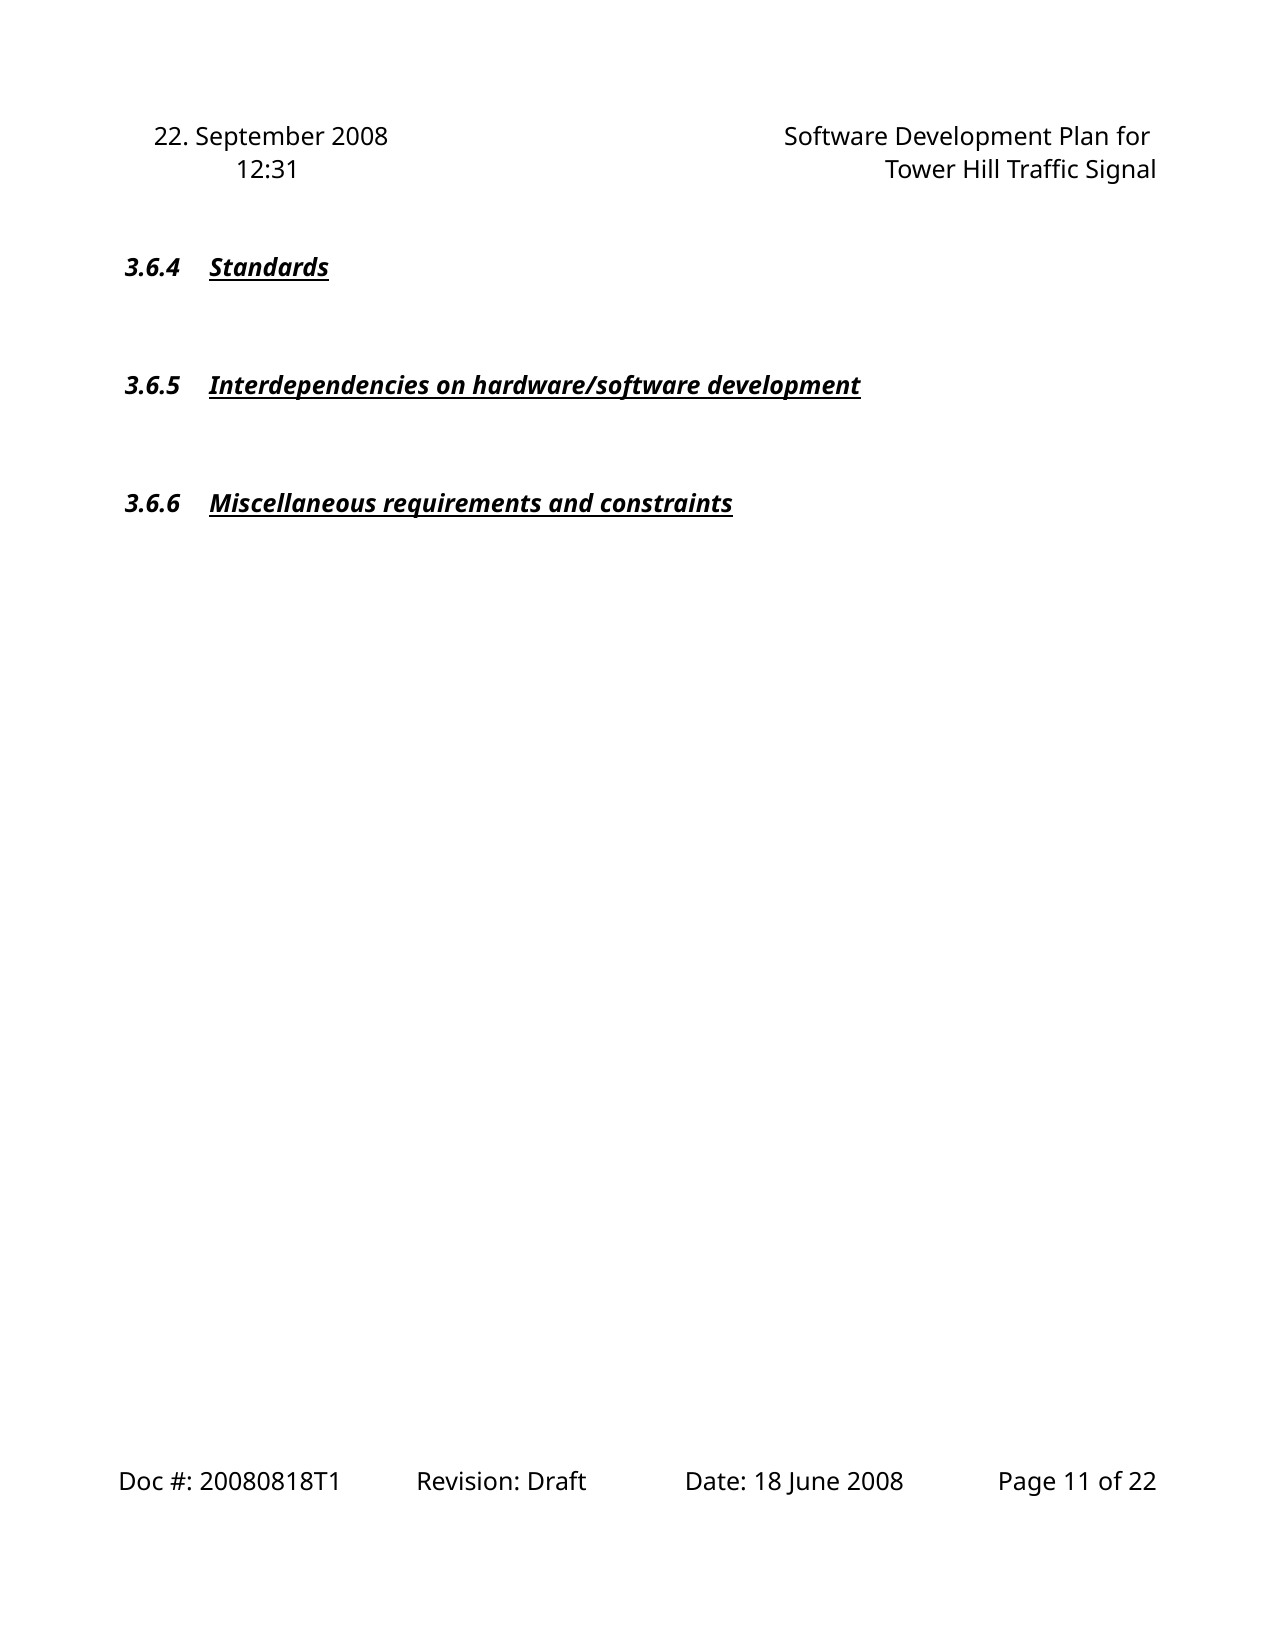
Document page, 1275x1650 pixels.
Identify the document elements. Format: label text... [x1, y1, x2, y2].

subtitle Standards [118, 250, 1157, 284]
subtitle Interdependencies on hardware/software development [118, 368, 1157, 402]
subtitle Miscellaneous requirements and constraints [118, 486, 1157, 520]
